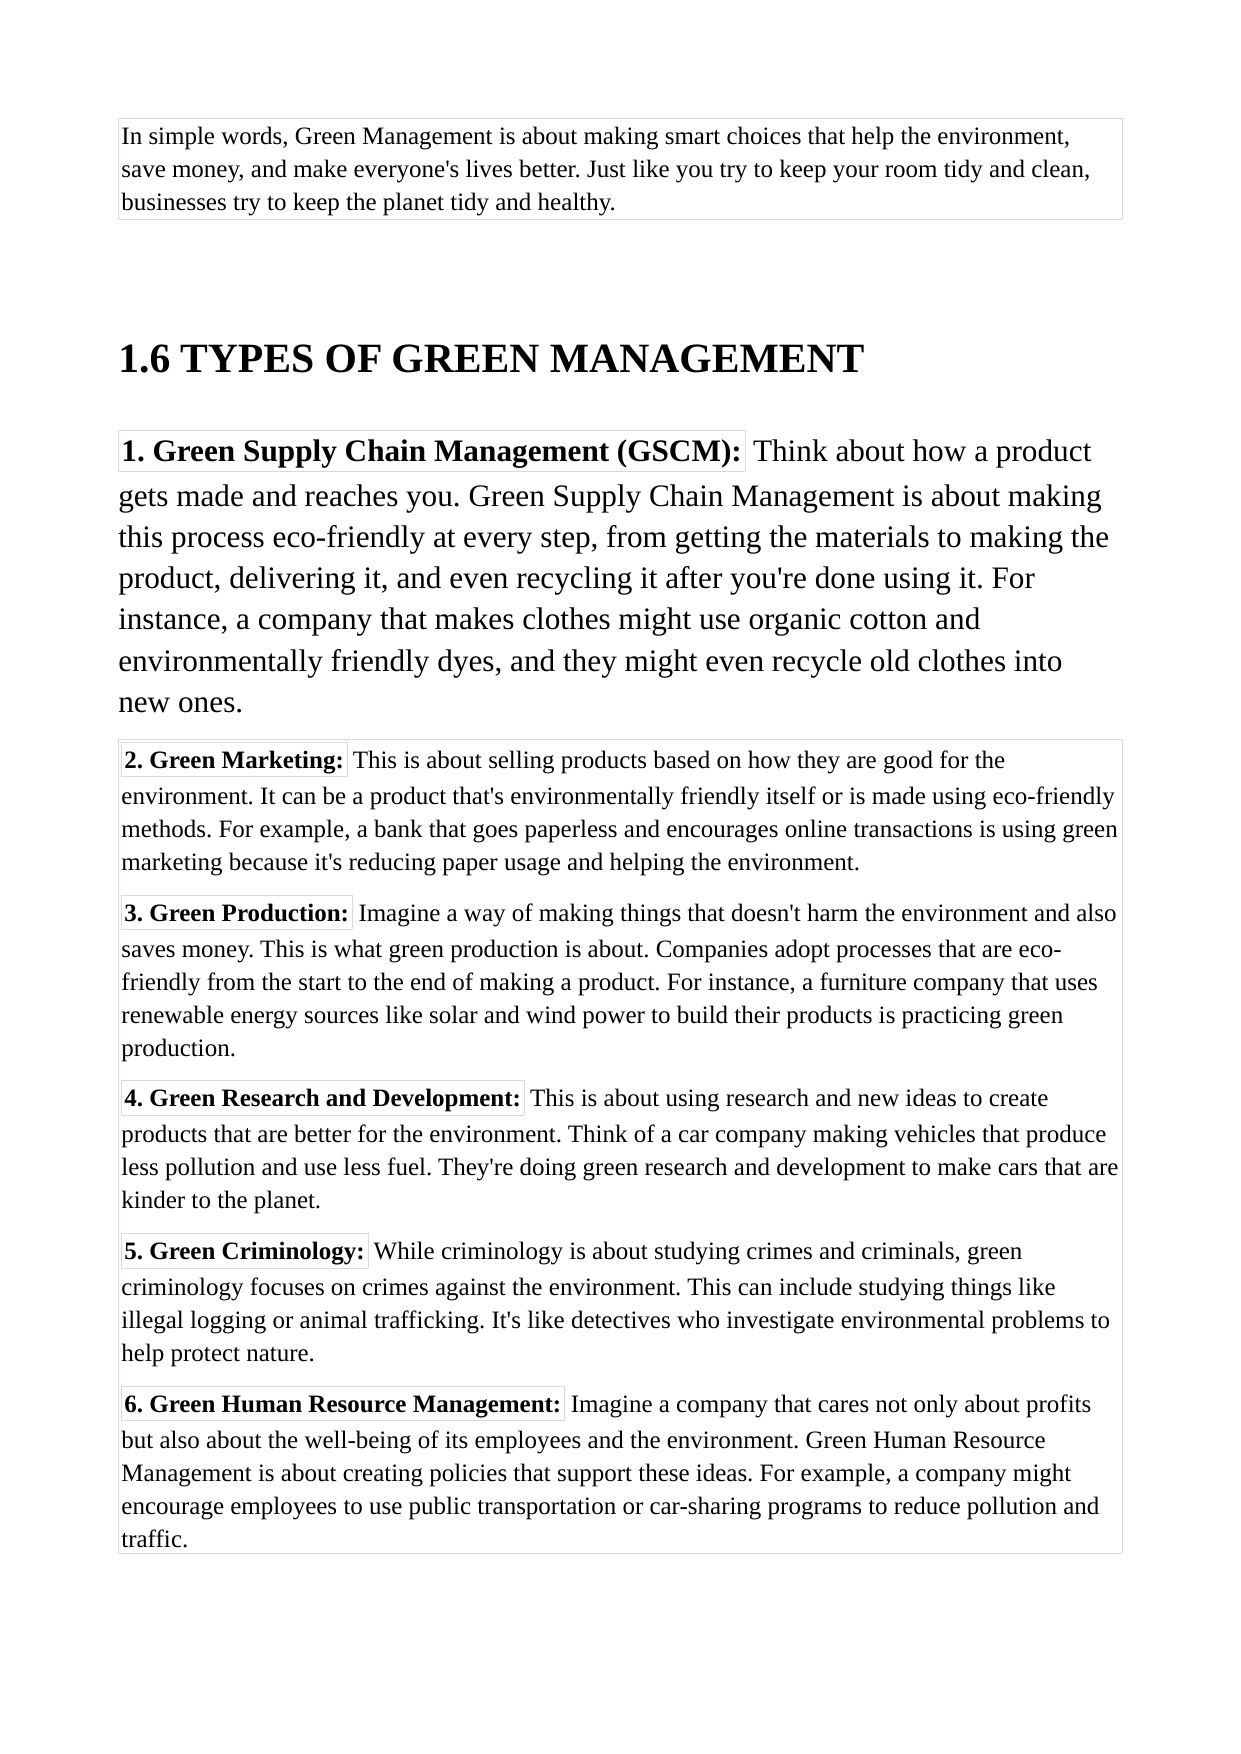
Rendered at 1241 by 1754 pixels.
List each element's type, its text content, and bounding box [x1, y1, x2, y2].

text 4. Green Research and Development: This is about using research and new ideas to create products that are better for the environment. Think of a car company making vehicles that produce less pollution and use less fuel. They're doing green research and development to make cars that are kinder to the planet. [119, 1077, 1122, 1214]
text 5. Green Criminology: While criminology is about studying crimes and criminals, green criminology focuses on crimes against the environment. This can include studying things like illegal logging or animal trafficking. It's like detectives who investigate environmental problems to help protect nature. [119, 1230, 1122, 1367]
text 6. Green Human Resource Management: Imagine a company that cares not only about profits but also about the well-being of its employees and the environment. Green Human Resource Management is about creating policies that support these ideas. For example, a company might encourage employees to use public transportation or car-sharing programs to reduce pollution and traffic. [119, 1383, 1122, 1553]
text In simple words, Green Management is about making smart choices that help the environment, save money, and make everyone's lives better. Just like you try to keep your room tidy and clean, businesses try to keep the planet tidy and healthy. [119, 119, 1122, 219]
text 3. Green Production: Imagine a way of making things that doesn't harm the environment and also saves money. This is what green production is about. Companies adopt processes that are eco-friendly from the start to the end of making a product. For instance, a furniture company that uses renewable energy sources like solar and wind power to build their products is practicing green production. [119, 892, 1122, 1061]
text 1.6 TYPES OF GREEN MANAGEMENT [118, 334, 1122, 382]
text 2. Green Marketing: This is about selling products based on how they are good for the environment. It can be a product that's environmentally friendly itself or is made using eco-friendly methods. For example, a bank that goes paperless and encourages online transactions is using green marketing because it's reducing paper usage and helping the environment. [119, 740, 1122, 876]
text 1. Green Supply Chain Management (GSCM): Think about how a product gets made and reaches you. Green Supply Chain Management is about making this process eco-friendly at every step, from getting the materials to making the product, delivering it, and even recycling it after you're done using it. For instance, a company that makes clothes might use organic cotton and environmentally friendly dyes, and they might even recycle old clothes into new ones. [118, 429, 1122, 719]
